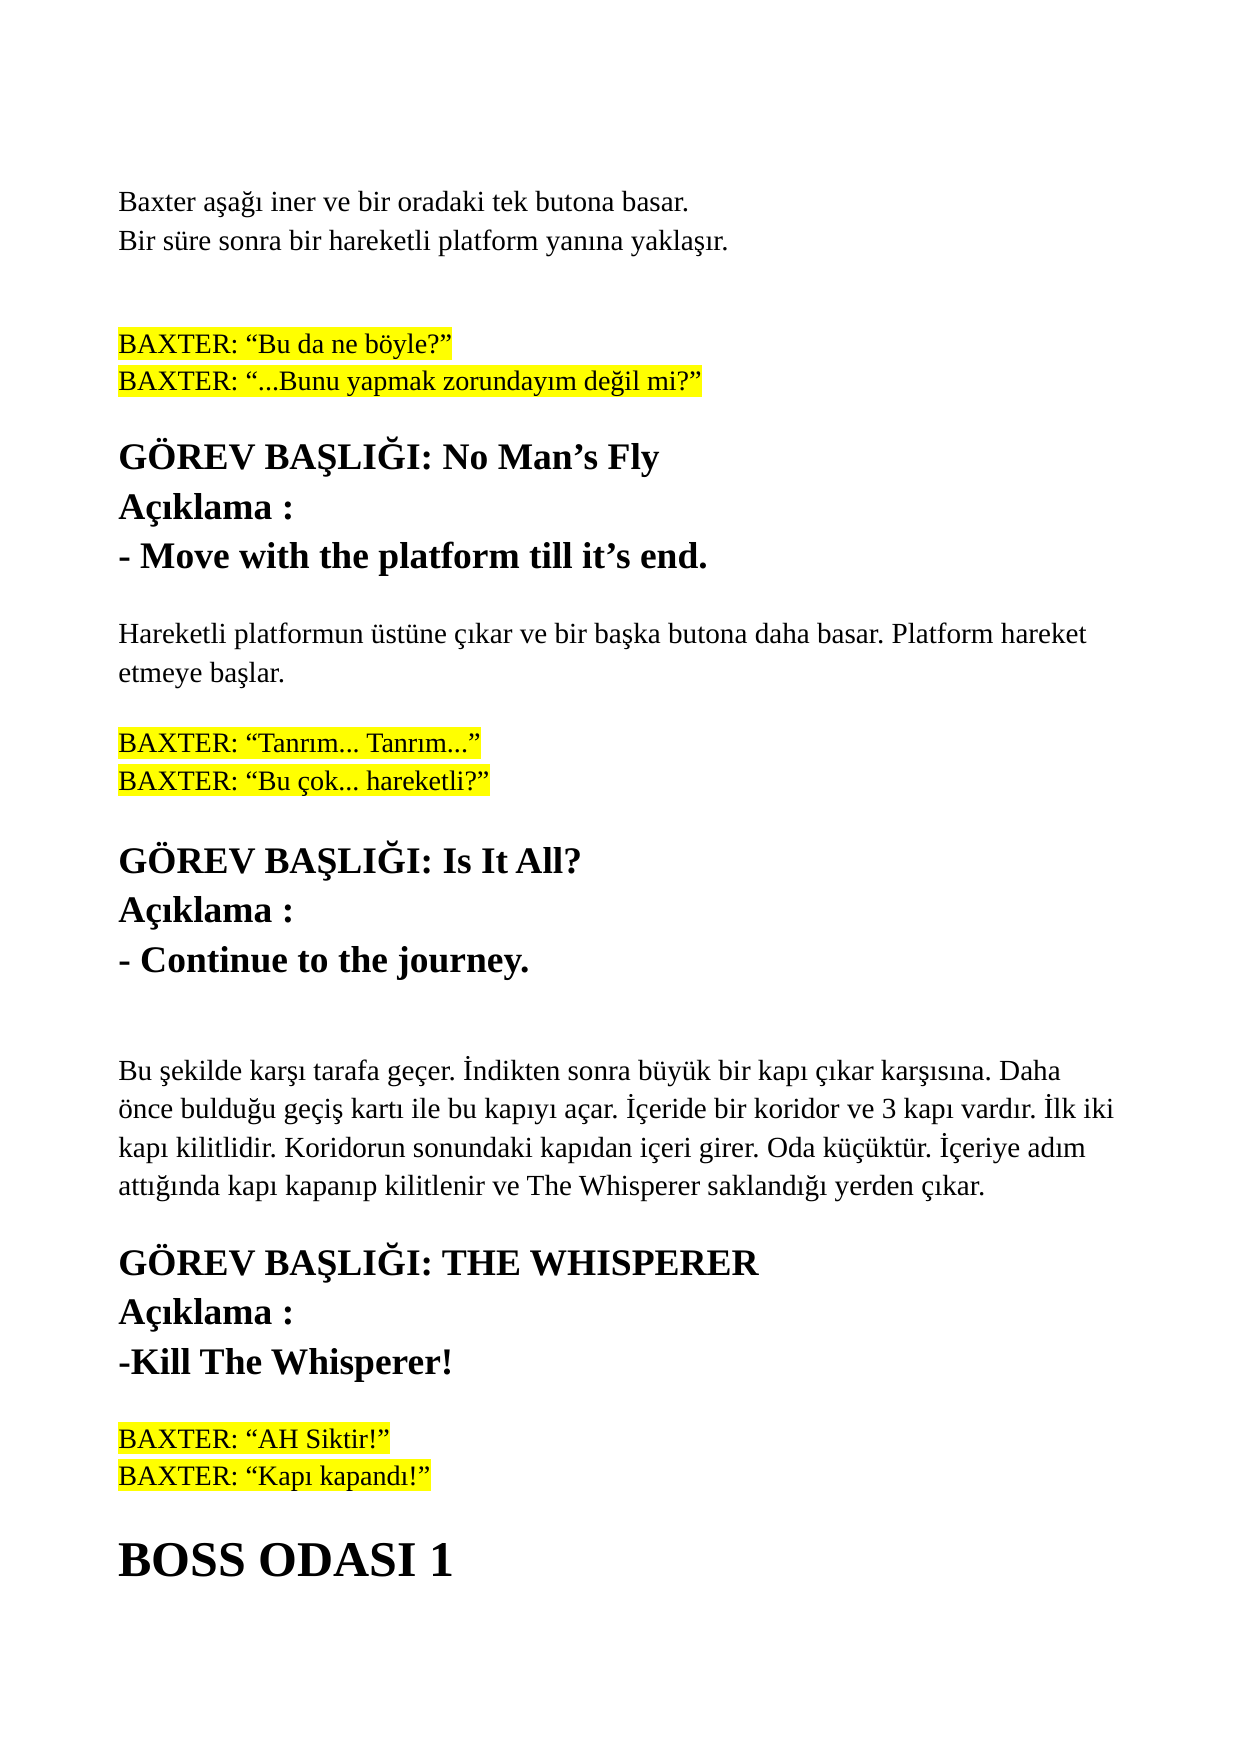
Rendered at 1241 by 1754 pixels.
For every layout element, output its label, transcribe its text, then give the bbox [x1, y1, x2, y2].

text BAXTER: “Kapı kapandı!” [118, 1459, 1122, 1491]
text BOSS ODASI 1 [118, 1529, 1122, 1587]
text - Move with the platform till it’s end. [118, 534, 1122, 577]
text Bu şekilde karşı tarafa geçer. İndikten sonra büyük bir kapı çıkar karşısına. Daha önce bulduğu geçiş kartı ile bu kapıyı açar. İçeride bir koridor ve 3 kapı vardır. İlk iki kapı kilitlidir. Koridorun sonundaki kapıdan içeri girer. Oda küçüktür. İçeriye adım attığında kapı kapanıp kilitlenir ve The Whisperer saklandığı yerden çıkar. [118, 1053, 1122, 1202]
text BAXTER: “AH Siktir!” [118, 1422, 1122, 1454]
text BAXTER: “...Bunu yapmak zorundayım değil mi?” [118, 364, 1122, 397]
text BAXTER: “Bu çok... hareketli?” [118, 764, 1122, 796]
text GÖREV BAŞLIĞI: Is It All? [118, 838, 1122, 881]
text GÖREV BAŞLIĞI: No Man’s Fly [118, 435, 1122, 478]
text Bir süre sonra bir hareketli platform yanına yaklaşır. [118, 223, 1122, 256]
text Baxter aşağı iner ve bir oradaki tek butona basar. [118, 184, 1122, 218]
text GÖREV BAŞLIĞI: THE WHISPERER [118, 1240, 1122, 1283]
text Açıklama : [118, 888, 1122, 931]
text -Kill The Whisperer! [118, 1339, 1122, 1382]
text Açıklama : [118, 1290, 1122, 1333]
text BAXTER: “Tanrım... Tanrım...” [118, 727, 1122, 759]
text Açıklama : [118, 484, 1122, 527]
text - Continue to the journey. [118, 937, 1122, 980]
text Hareketli platformun üstüne çıkar ve bir başka butona daha basar. Platform hareket etmeye başlar. [118, 616, 1122, 688]
text BAXTER: “Bu da ne böyle?” [118, 327, 1122, 360]
